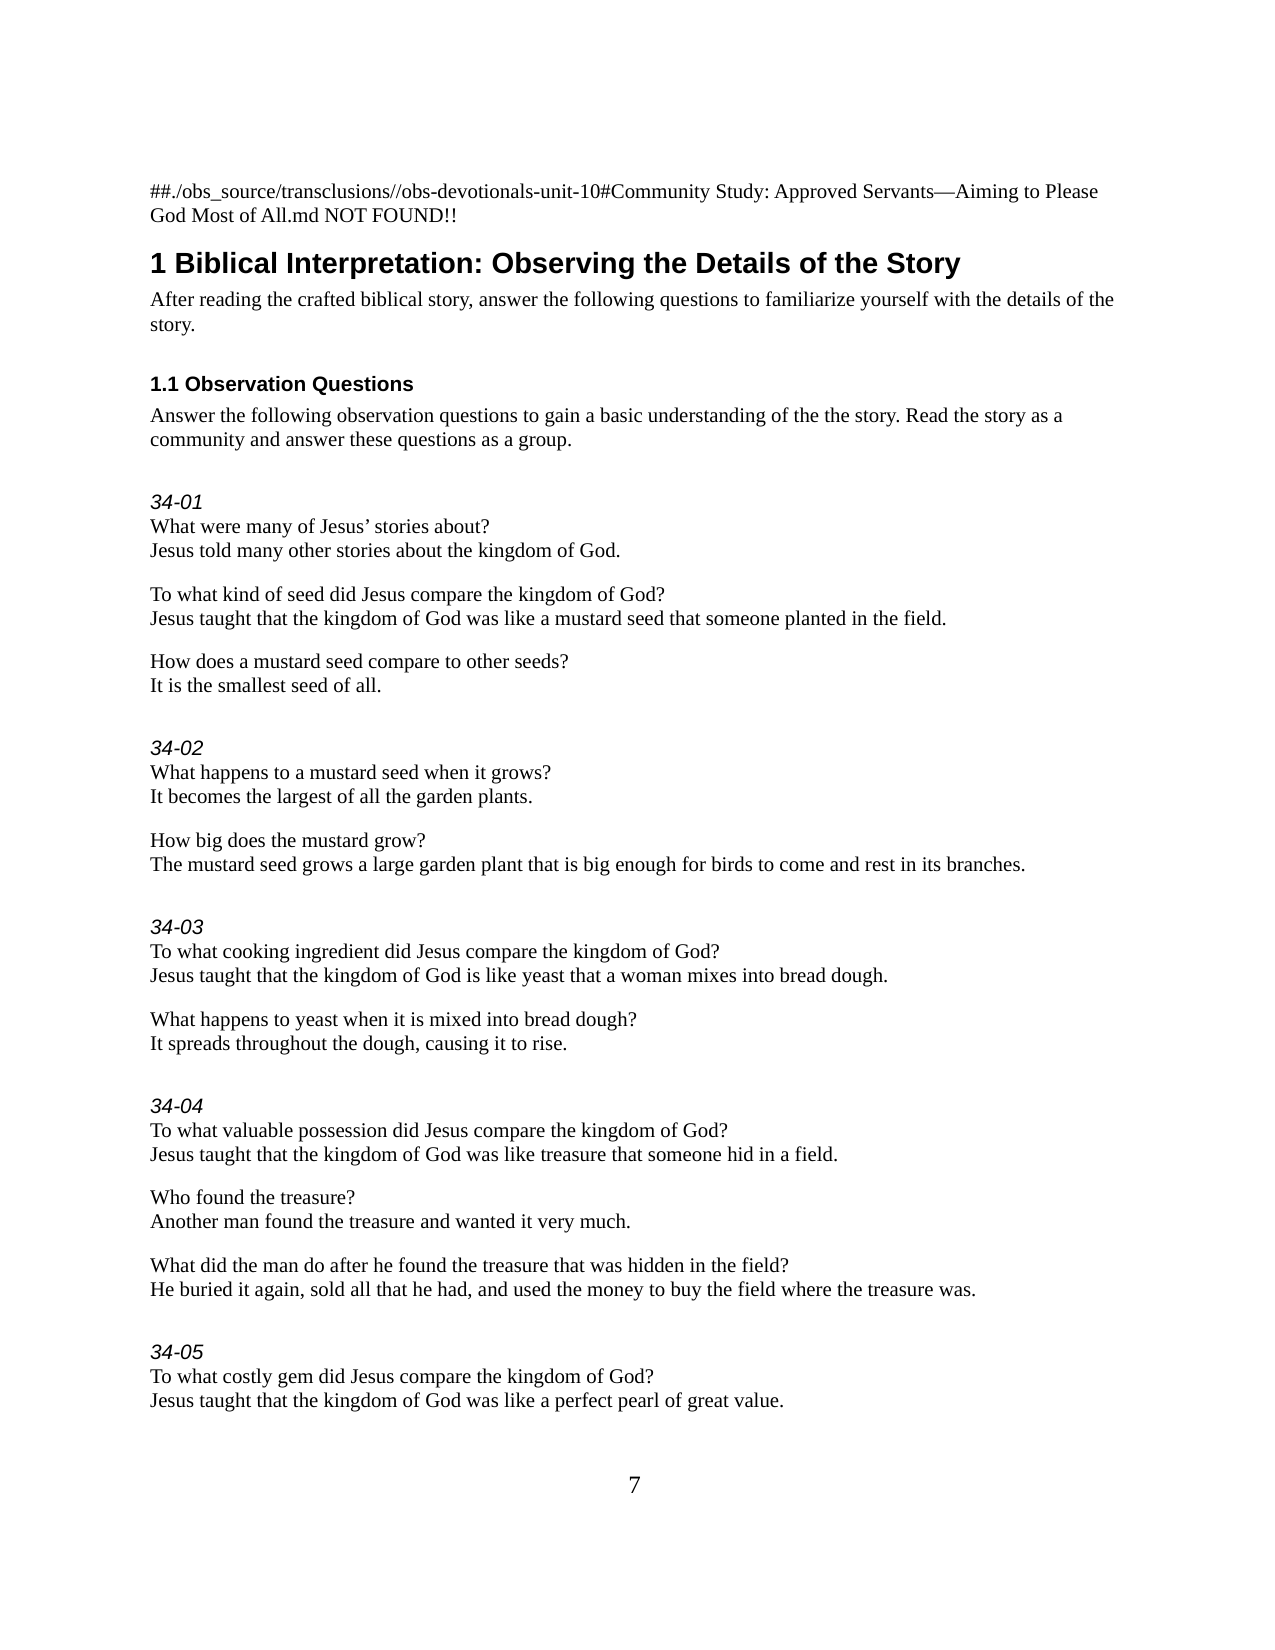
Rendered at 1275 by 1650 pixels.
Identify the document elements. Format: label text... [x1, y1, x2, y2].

text How big does the mustard grow? The mustard seed grows a large garden plant that is big enough for birds to come and rest in its branches. [150, 828, 1125, 876]
text What were many of Jesus’ stories about? Jesus told many other stories about the kingdom of God. [150, 514, 1125, 562]
text To what valuable possession did Jesus compare the kingdom of God? Jesus taught that the kingdom of God was like treasure that someone hid in a field. [150, 1117, 1125, 1166]
subtitle 34-04 [150, 1093, 1125, 1117]
subtitle 34-02 [150, 736, 1125, 760]
text ##./obs_source/transclusions//obs-devotionals-unit-10#Community Study: Approved Servants—Aiming to Please God Most of All.md NOT FOUND!! [150, 179, 1125, 227]
text To what kind of seed did Jesus compare the kingdom of God? Jesus taught that the kingdom of God was like a mustard seed that someone planted in the field. [150, 582, 1125, 630]
text After reading the crafted biblical story, answer the following questions to familiarize yourself with the details of the story. [150, 287, 1125, 336]
text Who found the treasure? Another man found the treasure and wanted it very much. [150, 1185, 1125, 1233]
text To what cooking ingredient did Jesus compare the kingdom of God? Jesus taught that the kingdom of God is like yeast that a woman mixes into bread dough. [150, 939, 1125, 987]
subtitle 34-05 [150, 1340, 1125, 1364]
text What happens to a mustard seed when it grows? It becomes the largest of all the garden plants. [150, 760, 1125, 808]
text How does a mustard seed compare to other seeds? It is the smallest seed of all. [150, 649, 1125, 697]
subtitle 34-03 [150, 915, 1125, 939]
text What happens to yeast when it is mixed into bread dough? It spreads throughout the dough, causing it to rise. [150, 1006, 1125, 1054]
subtitle 34-01 [150, 490, 1125, 514]
text Answer the following observation questions to gain a basic understanding of the the story. Read the story as a community and answer these questions as a group. [150, 403, 1125, 451]
subtitle 1.1 Observation Questions [150, 371, 1125, 395]
text To what costly gem did Jesus compare the kingdom of God? Jesus taught that the kingdom of God was like a perfect pearl of great value. [150, 1364, 1125, 1412]
text What did the man do after he found the treasure that was hidden in the field? He buried it again, sold all that he had, and used the money to buy the field where the treasure was. [150, 1253, 1125, 1301]
subtitle 1 Biblical Interpretation: Observing the Details of the Story [150, 246, 1125, 280]
